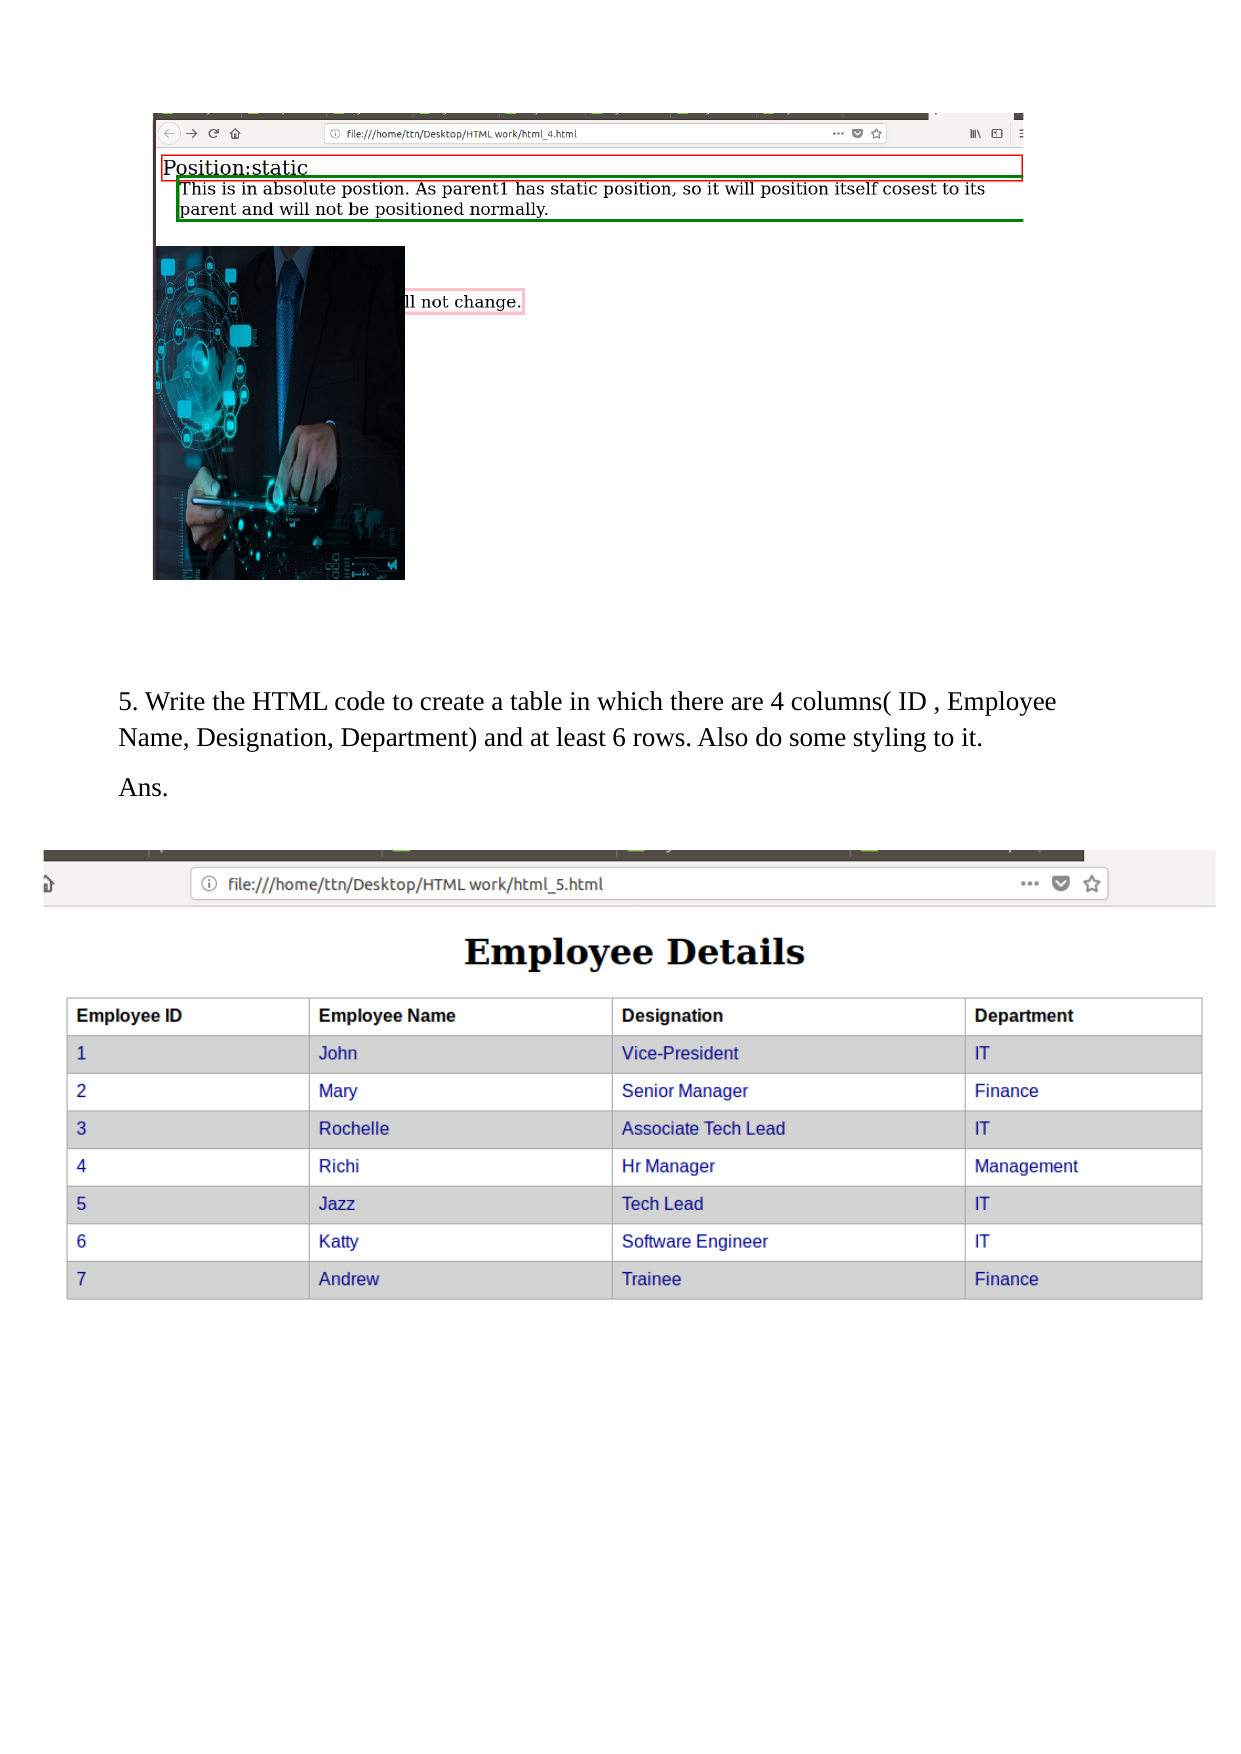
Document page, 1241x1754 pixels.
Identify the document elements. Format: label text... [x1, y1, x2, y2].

picture [43, 850, 1216, 1317]
picture [152, 113, 1024, 580]
text Ans. [118, 771, 1122, 802]
text 5. Write the HTML code to create a table in which there are 4 columns( ID , Employee Name, Designation, Department) and at least 6 rows. Also do some styling to it. [118, 685, 1122, 752]
